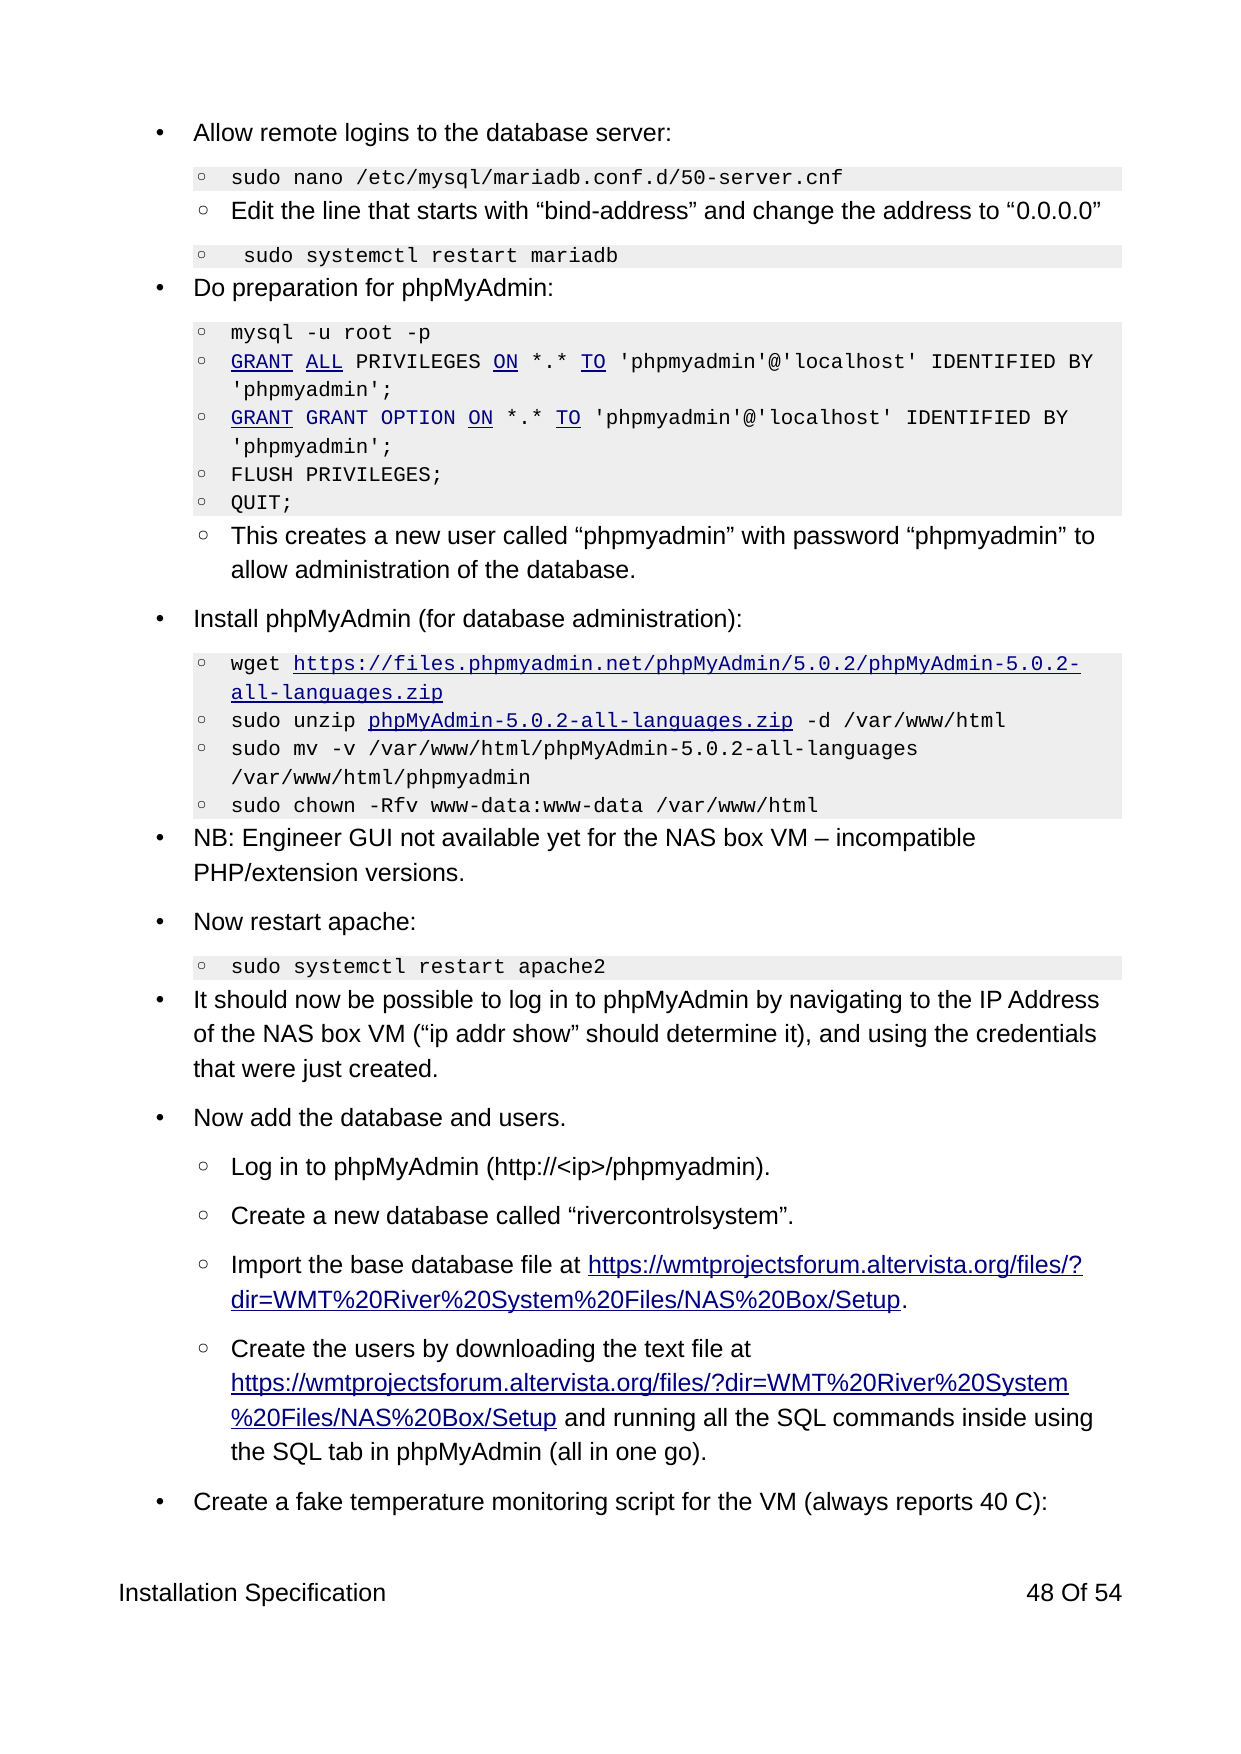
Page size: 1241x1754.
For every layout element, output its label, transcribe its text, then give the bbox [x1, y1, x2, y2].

list GRANT ALL PRIVILEGES ON *.* TO 'phpmyadmin'@'localhost' IDENTIFIED BY 'phpmyadmin'; [193, 351, 1122, 403]
list Create the users by downloading the text file at https://wmtprojectsforum.altervista.org/files/?dir=WMT%20River%20System%20Files/NAS%20Box/Setup and running all the SQL commands inside using the SQL tab in phpMyAdmin (all in one go). [193, 1334, 1122, 1466]
list Now add the database and users. [156, 1103, 1122, 1132]
list FLUSH PRIVILEGES; [193, 464, 1122, 488]
list This creates a new user called “phpmyadmin” with password “phpmyadmin” to allow administration of the database. [193, 521, 1122, 584]
list mysql -u root -p [193, 322, 1122, 346]
list Do preparation for phpMyAdmin: [156, 273, 1122, 302]
list sudo unzip phpMyAdmin-5.0.2-all-languages.zip -d /var/www/html [193, 710, 1122, 734]
list wget https://files.phpmyadmin.net/phpMyAdmin/5.0.2/phpMyAdmin-5.0.2-all-languages.zip [193, 653, 1122, 705]
list GRANT GRANT OPTION ON *.* TO 'phpmyadmin'@'localhost' IDENTIFIED BY 'phpmyadmin'; [193, 407, 1122, 459]
list Install phpMyAdmin (for database administration): [156, 604, 1122, 633]
list Log in to phpMyAdmin (http://<ip>/phpmyadmin). [193, 1152, 1122, 1181]
list sudo chown -Rfv www-data:www-data /var/www/html [193, 795, 1122, 819]
list Import the base database file at https://wmtprojectsforum.altervista.org/files/?dir=WMT%20River%20System%20Files/NAS%20Box/Setup. [193, 1250, 1122, 1313]
list Create a new database called “rivercontrolsystem”. [193, 1201, 1122, 1230]
list Now restart apache: [156, 907, 1122, 936]
list sudo systemctl restart mariadb [193, 245, 1122, 268]
list sudo nano /etc/mysql/mariadb.conf.d/50-server.cnf [193, 167, 1122, 191]
list Edit the line that starts with “bind-address” and change the address to “0.0.0.0” [193, 196, 1122, 224]
list sudo mv -v /var/www/html/phpMyAdmin-5.0.2-all-languages /var/www/html/phpmyadmin [193, 738, 1122, 790]
list NB: Engineer GUI not available yet for the NAS box VM – incompatible PHP/extension versions. [156, 823, 1122, 887]
list QUIT; [193, 492, 1122, 516]
list Allow remote logins to the database server: [156, 118, 1122, 147]
list sudo systemctl restart apache2 [193, 956, 1122, 980]
list Create a fake temperature monitoring script for the VM (always reports 40 C): [156, 1486, 1122, 1515]
list It should now be possible to log in to phpMyAdmin by navigating to the IP Address of the NAS box VM (“ip addr show” should determine it), and using the credentials that were just created. [156, 984, 1122, 1082]
